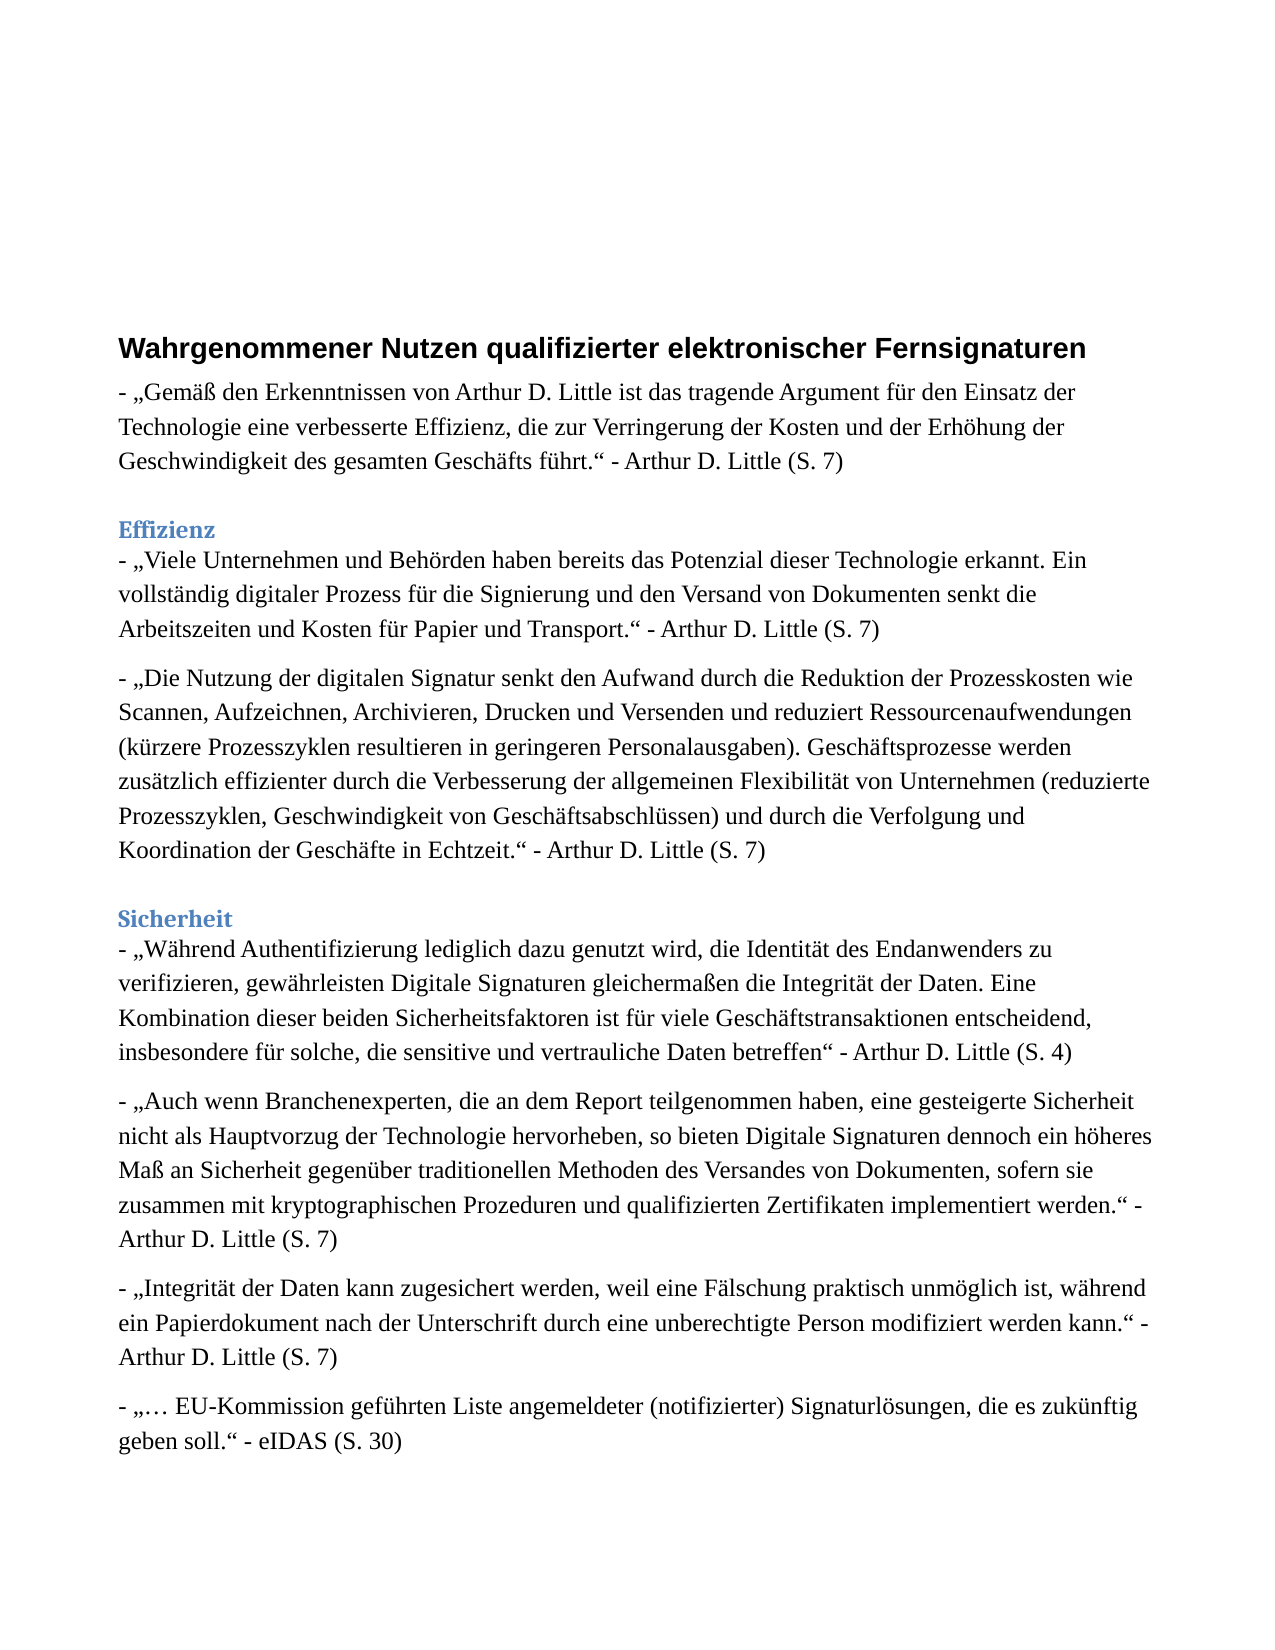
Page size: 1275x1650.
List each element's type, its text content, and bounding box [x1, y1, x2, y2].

text - „… EU-Kommission geführten Liste angemeldeter (notifizierter) Signaturlösungen, die es zukünftig geben soll.“ - eIDAS (S. 30) [118, 1391, 1157, 1455]
text - „Auch wenn Branchenexperten, die an dem Report teilgenommen haben, eine gesteigerte Sicherheit nicht als Hauptvorzug der Technologie hervorheben, so bieten Digitale Signaturen dennoch ein höheres Maß an Sicherheit gegenüber traditionellen Methoden des Versandes von Dokumenten, sofern sie zusammen mit kryptographischen Prozeduren und qualifizierten Zertifikaten implementiert werden.“ - Arthur D. Little (S. 7) [118, 1086, 1157, 1253]
subtitle Effizienz [118, 516, 1157, 545]
subtitle Sicherheit [118, 905, 1157, 934]
text - „Gemäß den Erkenntnissen von Arthur D. Little ist das tragende Argument für den Einsatz der Technologie eine verbesserte Effizienz, die zur Verringerung der Kosten und der Erhöhung der Geschwindigkeit des gesamten Geschäfts führt.“ - Arthur D. Little (S. 7) [118, 377, 1157, 475]
text - „Die Nutzung der digitalen Signatur senkt den Aufwand durch die Reduktion der Prozesskosten wie Scannen, Aufzeichnen, Archivieren, Drucken und Versenden und reduziert Ressourcenaufwendungen (kürzere Prozesszyklen resultieren in geringeren Personalausgaben). Geschäftsprozesse werden zusätzlich effizienter durch die Verbesserung der allgemeinen Flexibilität von Unternehmen (reduzierte Prozesszyklen, Geschwindigkeit von Geschäftsabschlüssen) und durch die Verfolgung und Koordination der Geschäfte in Echtzeit.“ - Arthur D. Little (S. 7) [118, 663, 1157, 864]
text - „Integrität der Daten kann zugesichert werden, weil eine Fälschung praktisch unmöglich ist, während ein Papierdokument nach der Unterschrift durch eine unberechtigte Person modifiziert werden kann.“ - Arthur D. Little (S. 7) [118, 1273, 1157, 1371]
subtitle Wahrgenommener Nutzen qualifizierter elektronischer Fernsignaturen [118, 331, 1157, 365]
text - „Während Authentifizierung lediglich dazu genutzt wird, die Identität des Endanwenders zu verifizieren, gewährleisten Digitale Signaturen gleichermaßen die Integrität der Daten. Eine Kombination dieser beiden Sicherheitsfaktoren ist für viele Geschäftstransaktionen entscheidend, insbesondere für solche, die sensitive und vertrauliche Daten betreffen“ - Arthur D. Little (S. 4) [118, 934, 1157, 1066]
text - „Viele Unternehmen und Behörden haben bereits das Potenzial dieser Technologie erkannt. Ein vollständig digitaler Prozess für die Signierung und den Versand von Dokumenten senkt die Arbeitszeiten und Kosten für Papier und Transport.“ - Arthur D. Little (S. 7) [118, 545, 1157, 643]
